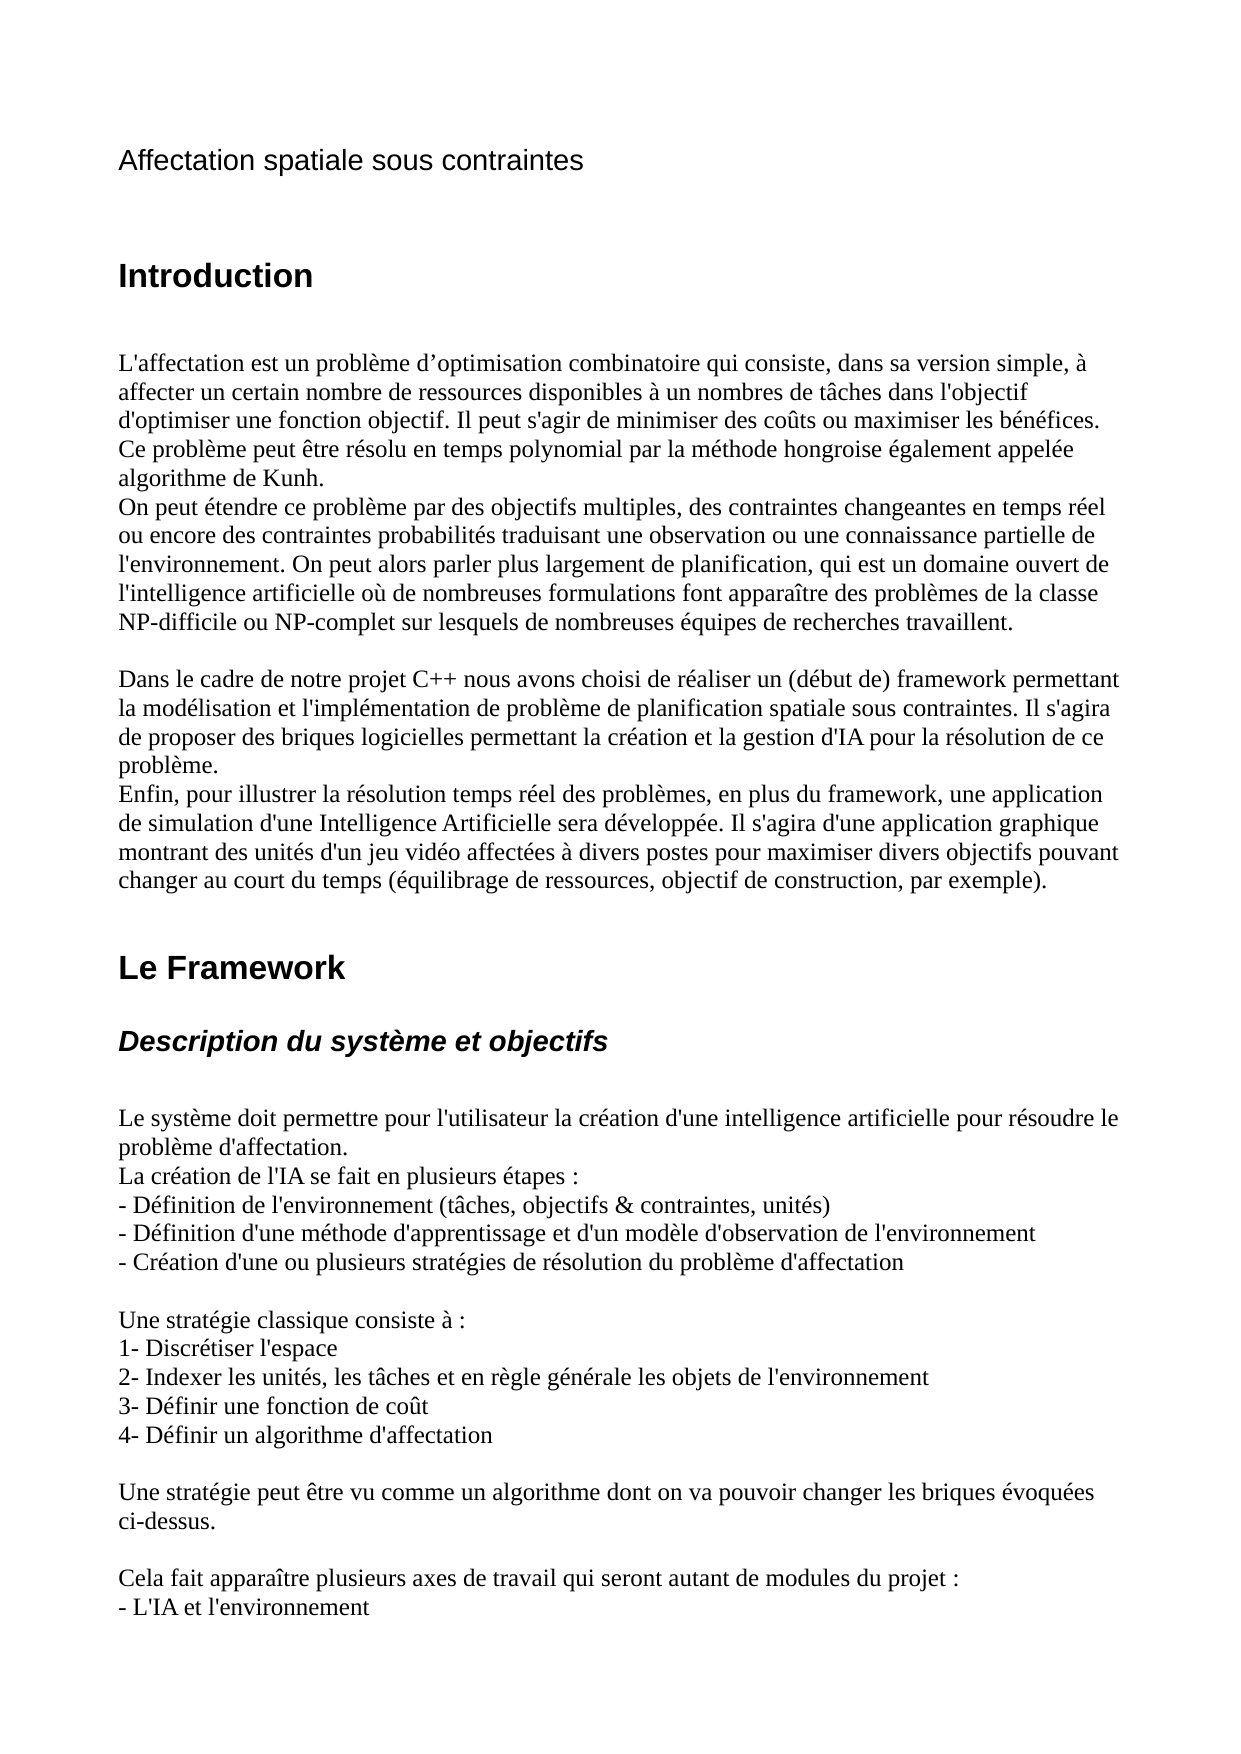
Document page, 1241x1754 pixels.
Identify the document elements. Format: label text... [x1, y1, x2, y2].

text Cela fait apparaître plusieurs axes de travail qui seront autant de modules du projet : [118, 1563, 1122, 1592]
text 3- Définir une fonction de coût [118, 1391, 1122, 1420]
text - L'IA et l'environnement [118, 1592, 1122, 1621]
text Une stratégie classique consiste à : [118, 1305, 1122, 1333]
text 2- Indexer les unités, les tâches et en règle générale les objets de l'environnement [118, 1362, 1122, 1391]
text On peut étendre ce problème par des objectifs multiples, des contraintes changeantes en temps réel ou encore des contraintes probabilités traduisant une observation ou une connaissance partielle de l'environnement. On peut alors parler plus largement de planification, qui est un domaine ouvert de l'intelligence artificielle où de nombreuses formulations font apparaître des problèmes de la classe NP-difficile ou NP-complet sur lesquels de nombreuses équipes de recherches travaillent. [118, 492, 1122, 635]
text Une stratégie peut être vu comme un algorithme dont on va pouvoir changer les briques évoquées ci-dessus. [118, 1477, 1122, 1535]
subtitle Introduction [118, 255, 1122, 294]
text 4- Définir un algorithme d'affectation [118, 1420, 1122, 1448]
text L'affectation est un problème d’optimisation combinatoire qui consiste, dans sa version simple, à affecter un certain nombre de ressources disponibles à un nombres de tâches dans l'objectif d'optimiser une fonction objectif. Il peut s'agir de minimiser des coûts ou maximiser les bénéfices. Ce problème peut être résolu en temps polynomial par la méthode hongroise également appelée algorithme de Kunh. [118, 348, 1122, 492]
subtitle Le Framework [118, 948, 1122, 986]
text 1- Discrétiser l'espace [118, 1333, 1122, 1362]
subtitle Description du système et objectifs [118, 1024, 1122, 1091]
text Dans le cadre de notre projet C++ nous avons choisi de réaliser un (début de) framework permettant la modélisation et l'implémentation de problème de planification spatiale sous contraintes. Il s'agira de proposer des briques logicielles permettant la création et la gestion d'IA pour la résolution de ce problème. [118, 664, 1122, 779]
subtitle Affectation spatiale sous contraintes [118, 143, 1122, 177]
text La création de l'IA se fait en plusieurs étapes : [118, 1161, 1122, 1190]
text - Définition d'une méthode d'apprentissage et d'un modèle d'observation de l'environnement [118, 1218, 1122, 1247]
text - Création d'une ou plusieurs stratégies de résolution du problème d'affectation [118, 1247, 1122, 1276]
text - Définition de l'environnement (tâches, objectifs & contraintes, unités) [118, 1190, 1122, 1218]
text Enfin, pour illustrer la résolution temps réel des problèmes, en plus du framework, une application de simulation d'une Intelligence Artificielle sera développée. Il s'agira d'une application graphique montrant des unités d'un jeu vidéo affectées à divers postes pour maximiser divers objectifs pouvant changer au court du temps (équilibrage de ressources, objectif de construction, par exemple). [118, 779, 1122, 894]
text Le système doit permettre pour l'utilisateur la création d'une intelligence artificielle pour résoudre le problème d'affectation. [118, 1103, 1122, 1161]
